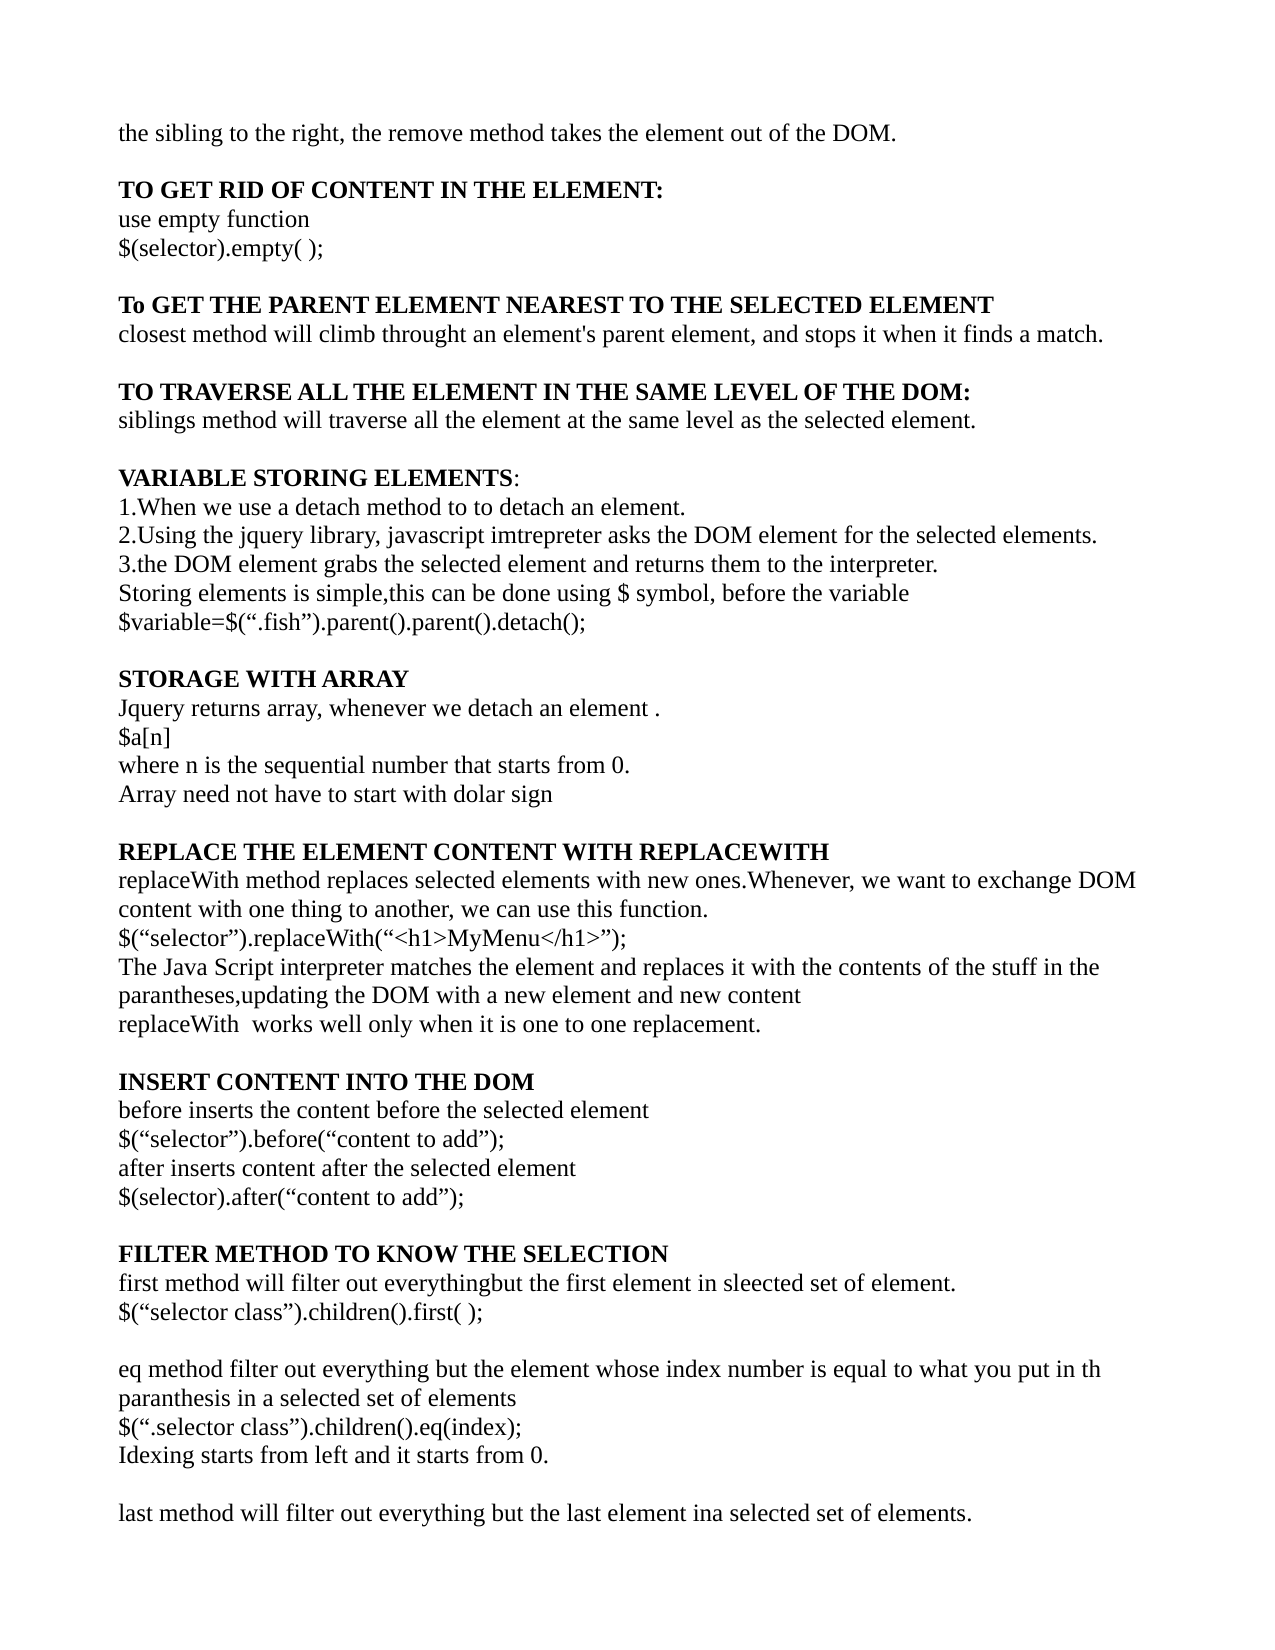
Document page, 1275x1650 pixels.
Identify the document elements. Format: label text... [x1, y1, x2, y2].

text $(“selector”).replaceWith(“<h1>MyMenu</h1>”); [118, 923, 1157, 952]
text The Java Script interpreter matches the element and replaces it with the contents of the stuff in the parantheses,updating the DOM with a new element and new content [118, 952, 1157, 1009]
text INSERT CONTENT INTO THE DOM [118, 1067, 1157, 1096]
text after inserts content after the selected element [118, 1153, 1157, 1182]
text before inserts the content before the selected element [118, 1096, 1157, 1124]
text Array need not have to start with dolar sign [118, 779, 1157, 808]
text $variable=$(“.fish”).parent().parent().detach(); [118, 607, 1157, 636]
text Jquery returns array, whenever we detach an element . [118, 693, 1157, 722]
text $(selector).empty( ); [118, 233, 1157, 262]
text Storing elements is simple,this can be done using $ symbol, before the variable [118, 578, 1157, 607]
text eq method filter out everything but the element whose index number is equal to what you put in th paranthesis in a selected set of elements [118, 1354, 1157, 1412]
text replaceWith method replaces selected elements with new ones.Whenever, we want to exchange DOM content with one thing to another, we can use this function. [118, 866, 1157, 923]
text 2.Using the jquery library, javascript imtrepreter asks the DOM element for the selected elements. [118, 521, 1157, 549]
text Idexing starts from left and it starts from 0. [118, 1441, 1157, 1469]
text where n is the sequential number that starts from 0. [118, 751, 1157, 779]
text STORAGE WITH ARRAY [118, 664, 1157, 693]
text use empty function [118, 204, 1157, 233]
text 1.When we use a detach method to to detach an element. [118, 492, 1157, 521]
text REPLACE THE ELEMENT CONTENT WITH REPLACEWITH [118, 837, 1157, 866]
text $(“selector”).before(“content to add”); [118, 1124, 1157, 1153]
text $(“selector class”).children().first( ); [118, 1297, 1157, 1326]
text 3.the DOM element grabs the selected element and returns them to the interpreter. [118, 549, 1157, 578]
text $a[n] [118, 722, 1157, 751]
text replaceWith works well only when it is one to one replacement. [118, 1009, 1157, 1038]
text TO GET RID OF CONTENT IN THE ELEMENT: [118, 176, 1157, 204]
text closest method will climb throught an element's parent element, and stops it when it finds a match. [118, 319, 1157, 348]
text TO TRAVERSE ALL THE ELEMENT IN THE SAME LEVEL OF THE DOM: [118, 377, 1157, 406]
text To GET THE PARENT ELEMENT NEAREST TO THE SELECTED ELEMENT [118, 291, 1157, 319]
text last method will filter out everything but the last element ina selected set of elements. [118, 1498, 1157, 1527]
text VARIABLE STORING ELEMENTS: [118, 463, 1157, 492]
text $(“.selector class”).children().eq(index); [118, 1412, 1157, 1441]
text $(selector).after(“content to add”); [118, 1182, 1157, 1211]
text the sibling to the right, the remove method takes the element out of the DOM. [118, 118, 1157, 147]
text siblings method will traverse all the element at the same level as the selected element. [118, 406, 1157, 434]
text FILTER METHOD TO KNOW THE SELECTION [118, 1239, 1157, 1268]
text first method will filter out everythingbut the first element in sleected set of element. [118, 1268, 1157, 1297]
